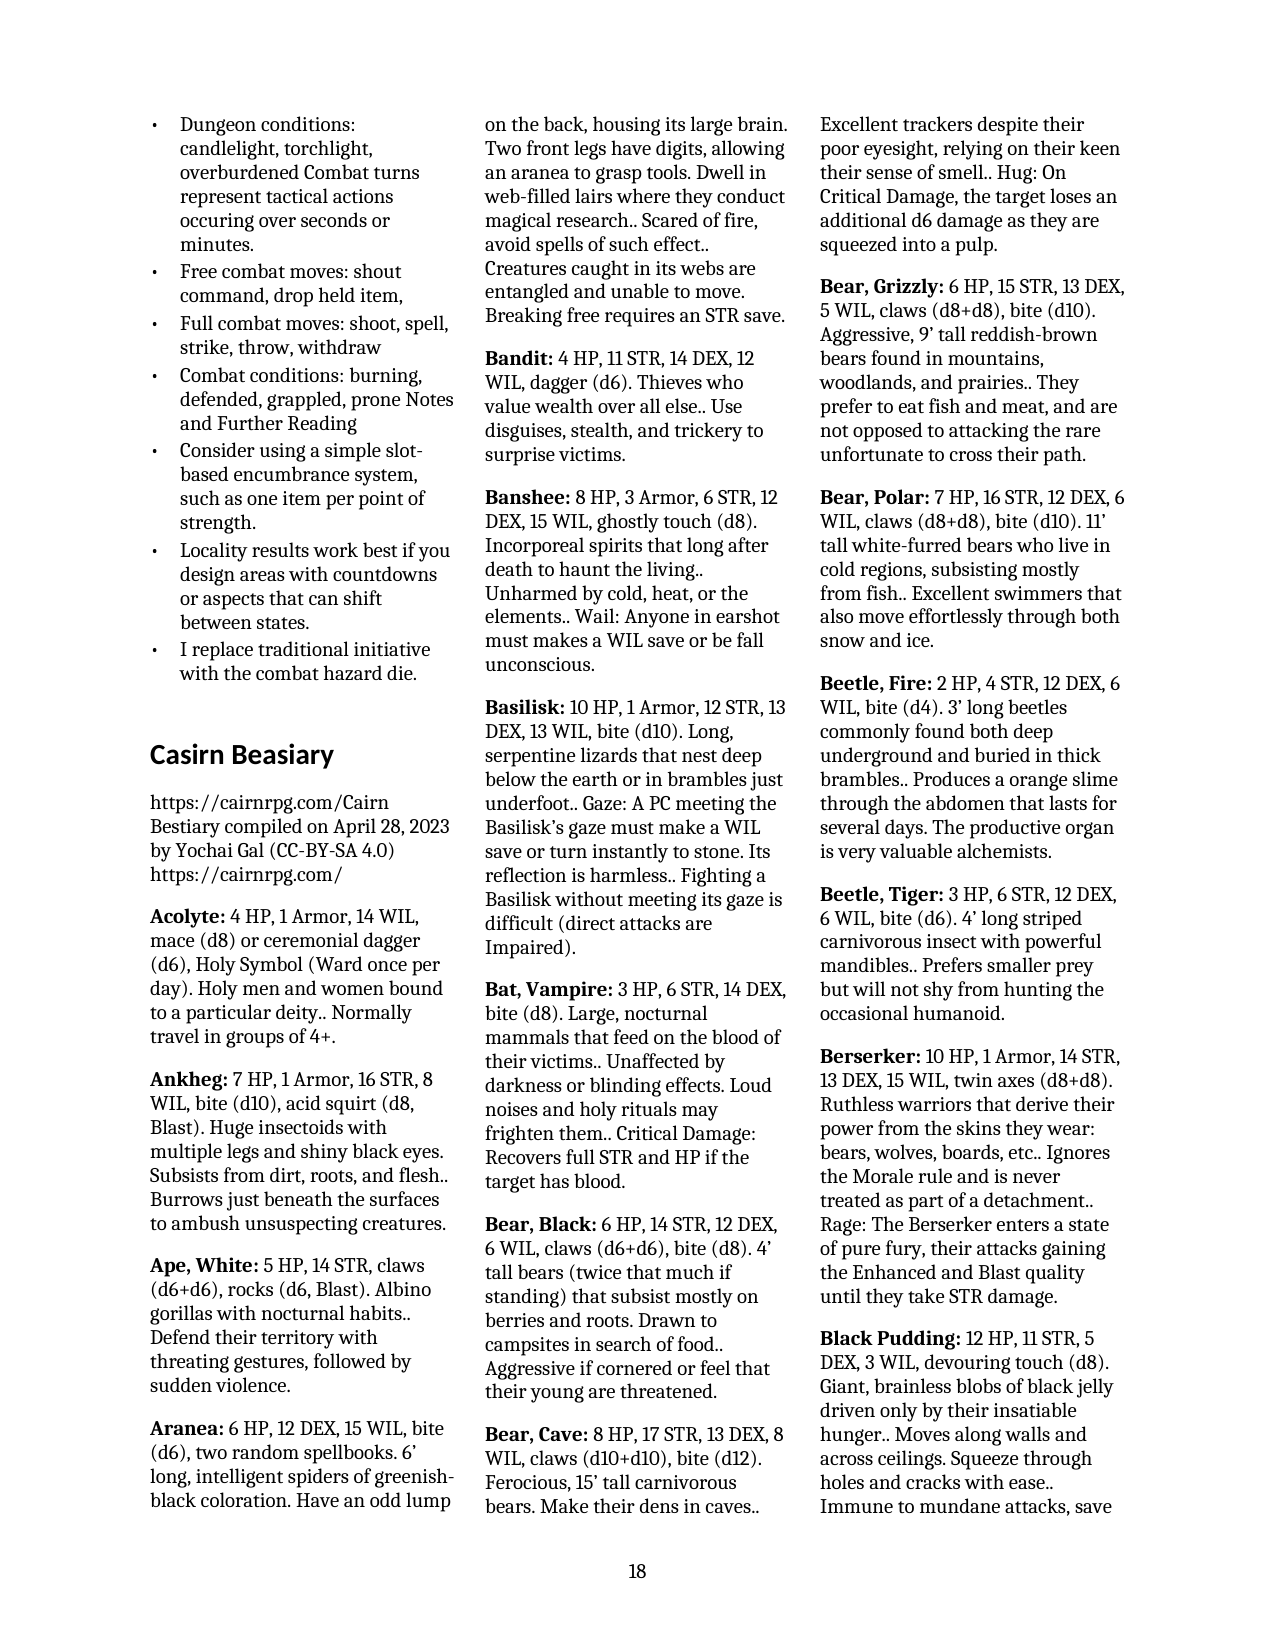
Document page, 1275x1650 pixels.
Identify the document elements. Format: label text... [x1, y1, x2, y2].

text Basilisk: 10 HP, 1 Armor, 12 STR, 13 DEX, 13 WIL, bite (d10). Long, serpentine lizards that nest deep below the earth or in brambles just underfoot.. Gaze: A PC meeting the Basilisk’s gaze must make a WIL save or turn instantly to stone. Its reflection is harmless.. Fighting a Basilisk without meeting its gaze is difficult (direct attacks are Impaired). [485, 696, 790, 959]
text Banshee: 8 HP, 3 Armor, 6 STR, 12 DEX, 15 WIL, ghostly touch (d8). Incorporeal spirits that long after death to haunt the living.. Unharmed by cold, heat, or the elements.. Wail: Anyone in earshot must makes a WIL save or be fall unconscious. [485, 485, 790, 677]
subtitle Casirn Beasiary [150, 736, 455, 772]
text Bear, Grizzly: 6 HP, 15 STR, 13 DEX, 5 WIL, claws (d8+d8), bite (d10). Aggressive, 9’ tall reddish-brown bears found in mountains, woodlands, and prairies.. They prefer to eat fish and meat, and are not opposed to attacking the rare unfortunate to cross their path. [820, 275, 1125, 467]
text Acolyte: 4 HP, 1 Armor, 14 WIL, mace (d8) or ceremonial dagger (d6), Holy Symbol (Ward once per day). Holy men and women bound to a particular deity.. Normally travel in groups of 4+. [150, 905, 455, 1049]
text Aranea: 6 HP, 12 DEX, 15 WIL, bite (d6), two random spellbooks. 6’ long, intelligent spiders of greenish-black coloration. Have an odd lump [150, 1416, 455, 1512]
text Bear, Black: 6 HP, 14 STR, 12 DEX, 6 WIL, claws (d6+d6), bite (d8). 4’ tall bears (twice that much if standing) that subsist mostly on berries and roots. Drawn to campsites in search of food.. Aggressive if cornered or feel that their young are threatened. [485, 1212, 790, 1404]
text https://cairnrpg.com/Cairn Bestiary compiled on April 28, 2023 by Yochai Gal (CC-BY-SA 4.0) https://cairnrpg.com/ [150, 790, 455, 886]
text Black Pudding: 12 HP, 11 STR, 5 DEX, 3 WIL, devouring touch (d8). Giant, brainless blobs of black jelly driven only by their insatiable hunger.. Moves along walls and across ceilings. Squeeze through holes and cracks with ease.. Immune to mundane attacks, save [820, 1327, 1125, 1519]
list Locality results work best if you design areas with countdowns or aspects that can shift between states. [150, 538, 455, 634]
list Free combat moves: shout command, drop held item, [150, 260, 455, 308]
text Excellent trackers despite their poor eyesight, relying on their keen their sense of smell.. Hug: On Critical Damage, the target loses an additional d6 damage as they are squeezed into a pulp. [820, 112, 1125, 256]
list Full combat moves: shoot, spell, strike, throw, withdraw [150, 312, 455, 359]
text Bear, Polar: 7 HP, 16 STR, 12 DEX, 6 WIL, claws (d8+d8), bite (d10). 11’ tall white-furred bears who live in cold regions, subsisting mostly from fish.. Excellent swimmers that also move effortlessly through both snow and ice. [820, 485, 1125, 653]
text Berserker: 10 HP, 1 Armor, 14 STR, 13 DEX, 15 WIL, twin axes (d8+d8). Ruthless warriors that derive their power from the skins they wear: bears, wolves, boards, etc.. Ignores the Morale rule and is never treated as part of a detachment.. Rage: The Berserker enters a state of pure fury, their attacks gaining the Enhanced and Blast quality until they take STR damage. [820, 1045, 1125, 1308]
text Bandit: 4 HP, 11 STR, 14 DEX, 12 WIL, dagger (d6). Thieves who value wealth over all else.. Use disguises, stealth, and trickery to surprise victims. [485, 347, 790, 467]
text Beetle, Tiger: 3 HP, 6 STR, 12 DEX, 6 WIL, bite (d6). 4’ long striped carnivorous insect with powerful mandibles.. Prefers smaller prey but will not shy from hunting the occasional humanoid. [820, 882, 1125, 1026]
text on the back, housing its large brain. Two front legs have digits, allowing an aranea to grasp tools. Dwell in web-filled lairs where they conduct magical research.. Scared of fire, avoid spells of such effect.. Creatures caught in its webs are entangled and unable to move. Breaking free requires an STR save. [485, 112, 790, 328]
text Ankheg: 7 HP, 1 Armor, 16 STR, 8 WIL, bite (d10), acid squirt (d8, Blast). Huge insectoids with multiple legs and shiny black eyes. Subsists from dirt, roots, and flesh.. Burrows just beneath the surfaces to ambush unsuspecting creatures. [150, 1067, 455, 1235]
text Beetle, Fire: 2 HP, 4 STR, 12 DEX, 6 WIL, bite (d4). 3’ long beetles commonly found both deep underground and buried in thick brambles.. Produces a orange slime through the abdomen that lasts for several days. The productive organ is very valuable alchemists. [820, 672, 1125, 863]
text Bat, Vampire: 3 HP, 6 STR, 14 DEX, bite (d8). Large, nocturnal mammals that feed on the blood of their victims.. Unaffected by darkness or blinding effects. Loud noises and holy rituals may frighten them.. Critical Damage: Recovers full STR and HP if the target has blood. [485, 978, 790, 1194]
list Dungeon conditions: candlelight, torchlight, overburdened Combat turns represent tactical actions occuring over seconds or minutes. [150, 112, 455, 256]
list I replace traditional initiative with the combat hazard die. [150, 638, 455, 686]
text Bear, Cave: 8 HP, 17 STR, 13 DEX, 8 WIL, claws (d10+d10), bite (d12). Ferocious, 15’ tall carnivorous bears. Make their dens in caves.. [485, 1423, 790, 1519]
list Combat conditions: burning, defended, grappled, prone Notes and Further Reading [150, 363, 455, 435]
list Consider using a simple slot-based encumbrance system, such as one item per point of strength. [150, 439, 455, 535]
text Ape, White: 5 HP, 14 STR, claws (d6+d6), rocks (d6, Blast). Albino gorillas with nocturnal habits.. Defend their territory with threating gestures, followed by sudden violence. [150, 1254, 455, 1398]
